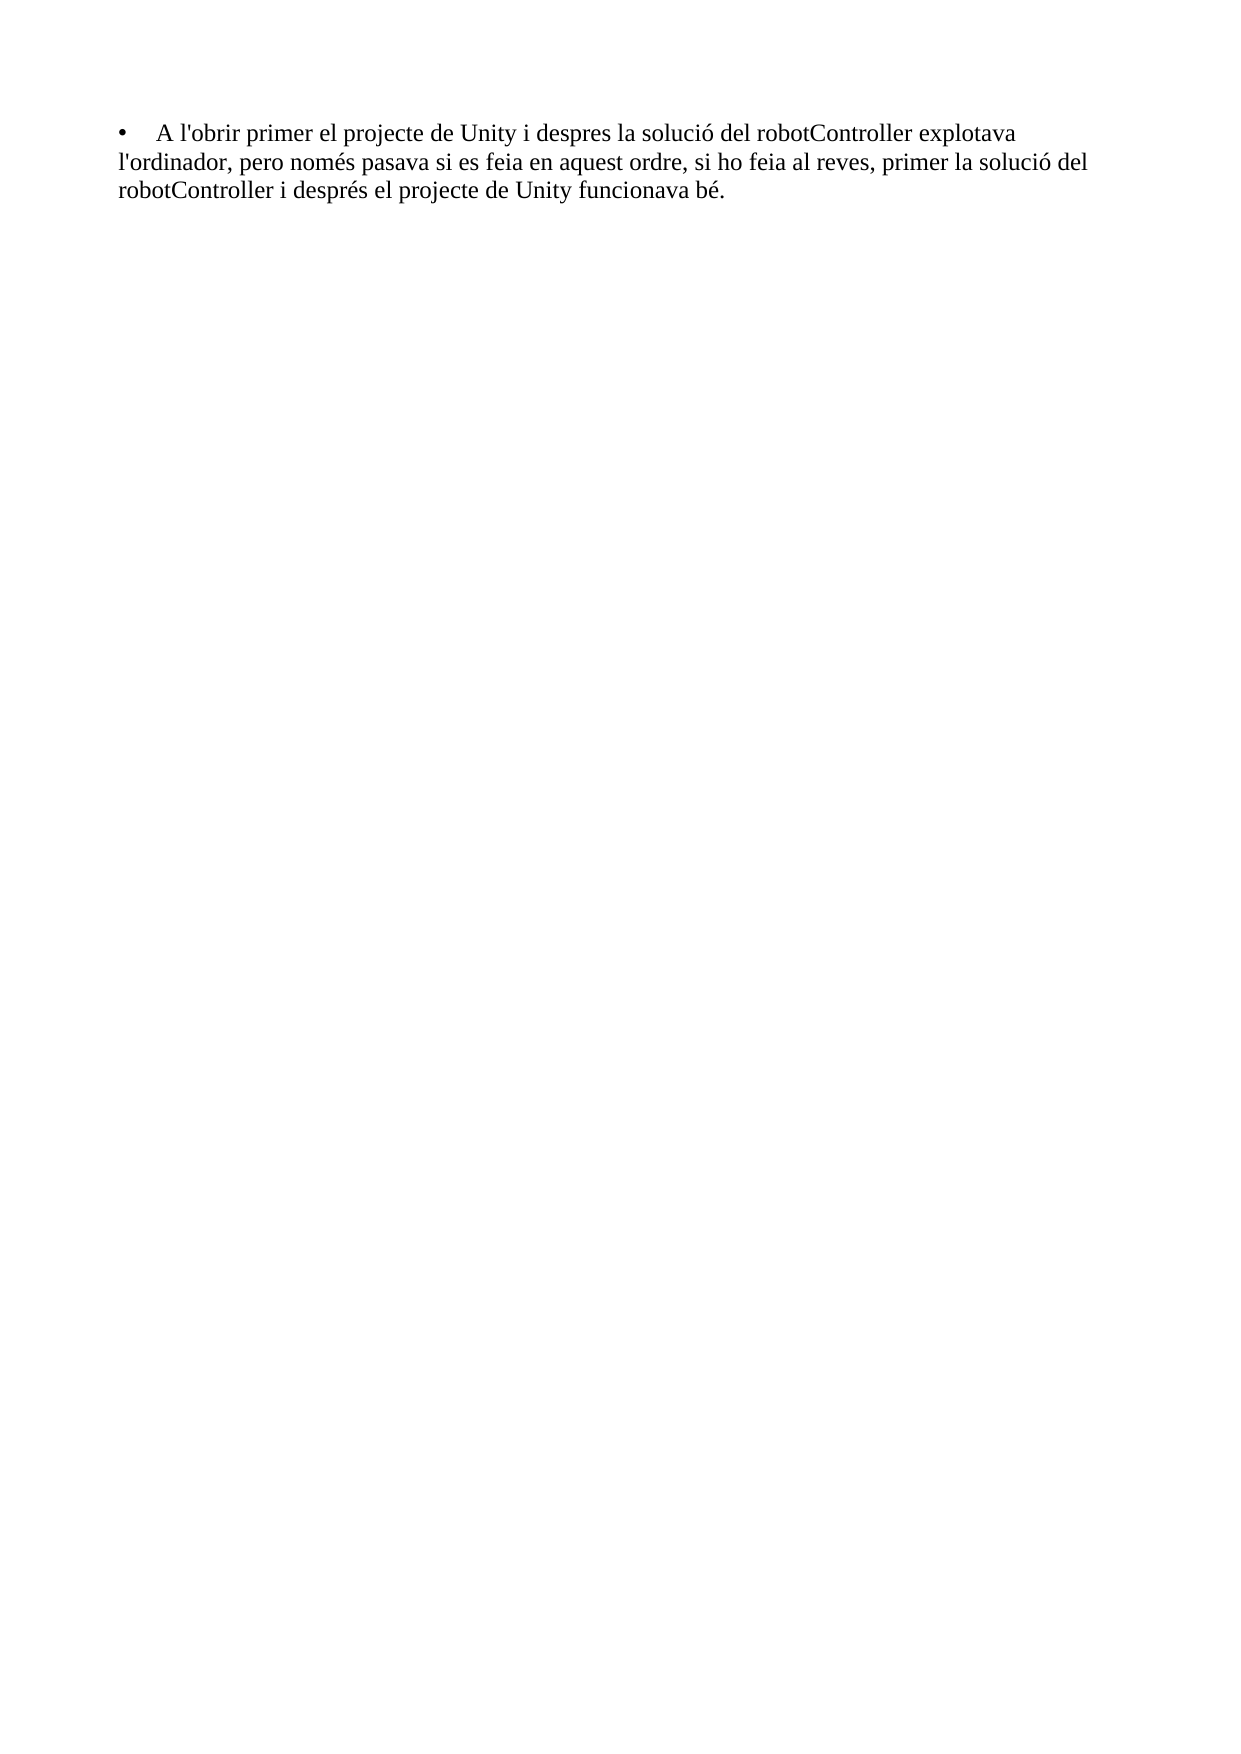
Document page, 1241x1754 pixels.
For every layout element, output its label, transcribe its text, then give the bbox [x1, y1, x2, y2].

list A l'obrir primer el projecte de Unity i despres la solució del robotController explotava l'ordinador, pero només pasava si es feia en aquest ordre, si ho feia al reves, primer la solució del robotController i després el projecte de Unity funcionava bé. [81, 118, 1122, 204]
